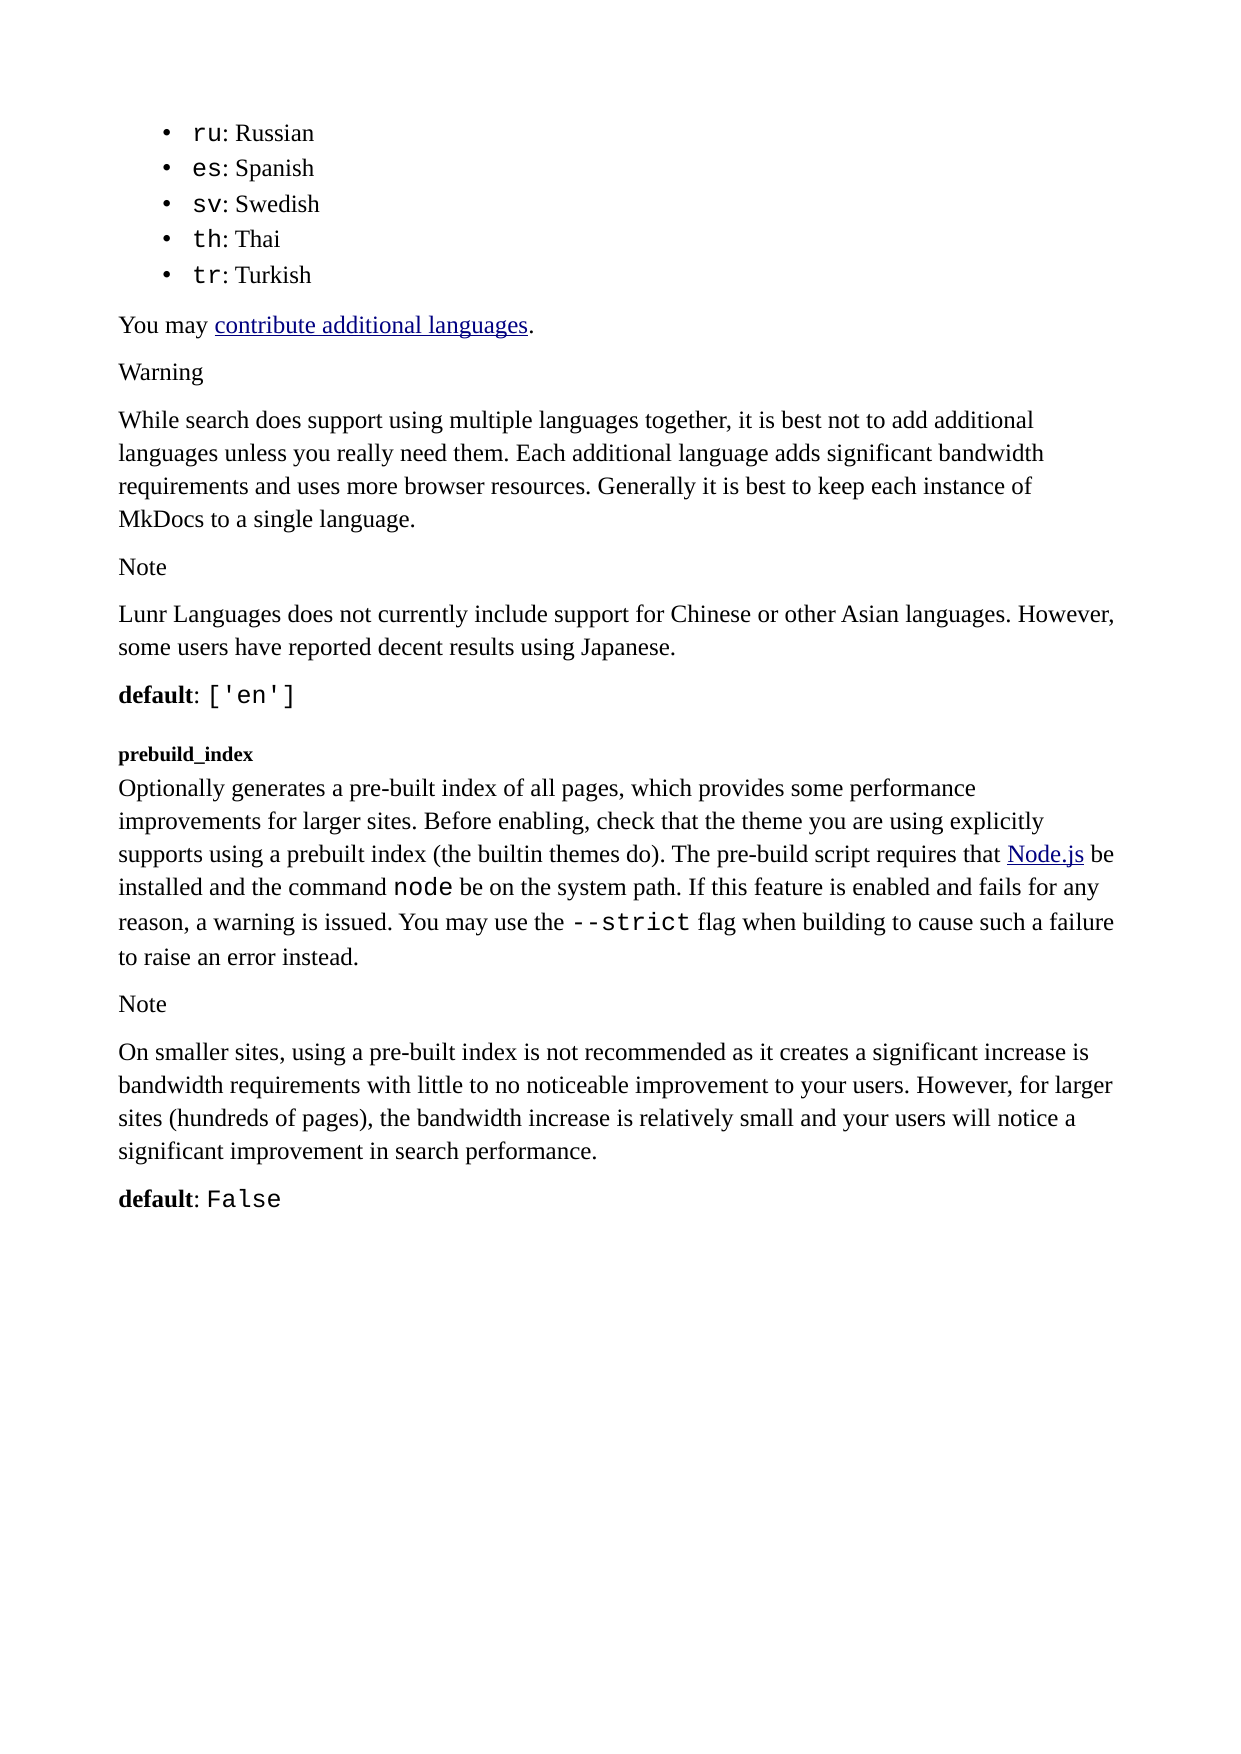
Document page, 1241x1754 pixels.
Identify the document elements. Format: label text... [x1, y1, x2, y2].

text default: False [118, 1184, 1122, 1215]
text On smaller sites, using a pre-built index is not recommended as it creates a significant increase is bandwidth requirements with little to no noticeable improvement to your users. However, for larger sites (hundreds of pages), the bandwidth increase is relatively small and your users will notice a significant improvement in search performance. [118, 1037, 1122, 1165]
text Lunr Languages does not currently include support for Chinese or other Asian languages. However, some users have reported decent results using Japanese. [118, 599, 1122, 661]
subtitle prebuild_index [118, 742, 1122, 766]
list es: Spanish [162, 153, 1122, 184]
text default: ['en'] [118, 680, 1122, 711]
list tr: Turkish [162, 260, 1122, 291]
text Warning [118, 357, 1122, 386]
text While search does support using multiple languages together, it is best not to add additional languages unless you really need them. Each additional language adds significant bandwidth requirements and uses more browser resources. Generally it is best to keep each instance of MkDocs to a single language. [118, 405, 1122, 533]
list sv: Swedish [162, 189, 1122, 220]
list th: Thai [162, 224, 1122, 255]
list ru: Russian [162, 118, 1122, 149]
text Optionally generates a pre-built index of all pages, which provides some performance improvements for larger sites. Before enabling, check that the theme you are using explicitly supports using a prebuilt index (the builtin themes do). The pre-build script requires that Node.js be installed and the command node be on the system path. If this feature is enabled and fails for any reason, a warning is issued. You may use the --strict flag when building to cause such a failure to raise an error instead. [118, 773, 1122, 971]
text Note [118, 552, 1122, 580]
text Note [118, 989, 1122, 1018]
text You may contribute additional languages. [118, 310, 1122, 338]
